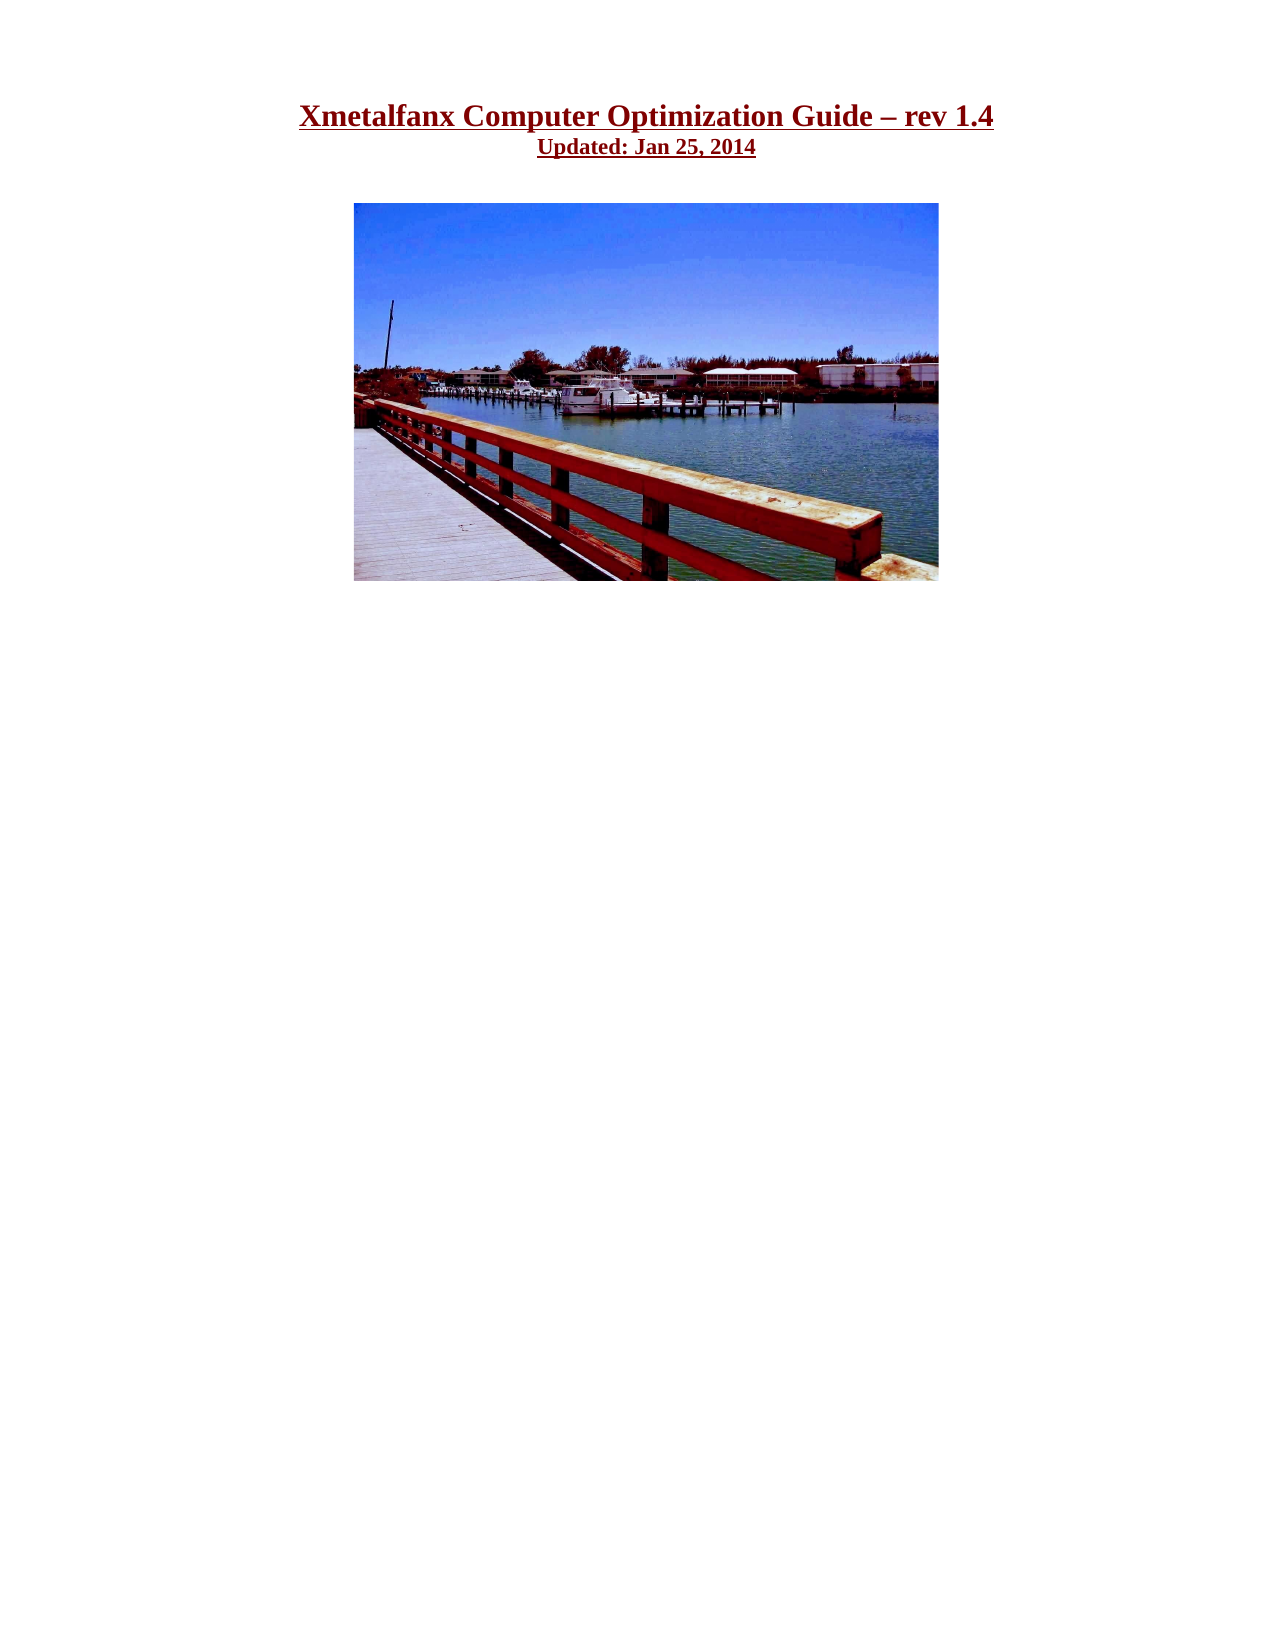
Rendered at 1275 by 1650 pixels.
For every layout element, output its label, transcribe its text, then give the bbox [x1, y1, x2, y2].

text Updated: Jan 25, 2014 [118, 133, 1174, 160]
text Xmetalfanx Computer Optimization Guide – rev 1.4 [118, 97, 1174, 133]
picture [353, 203, 939, 581]
